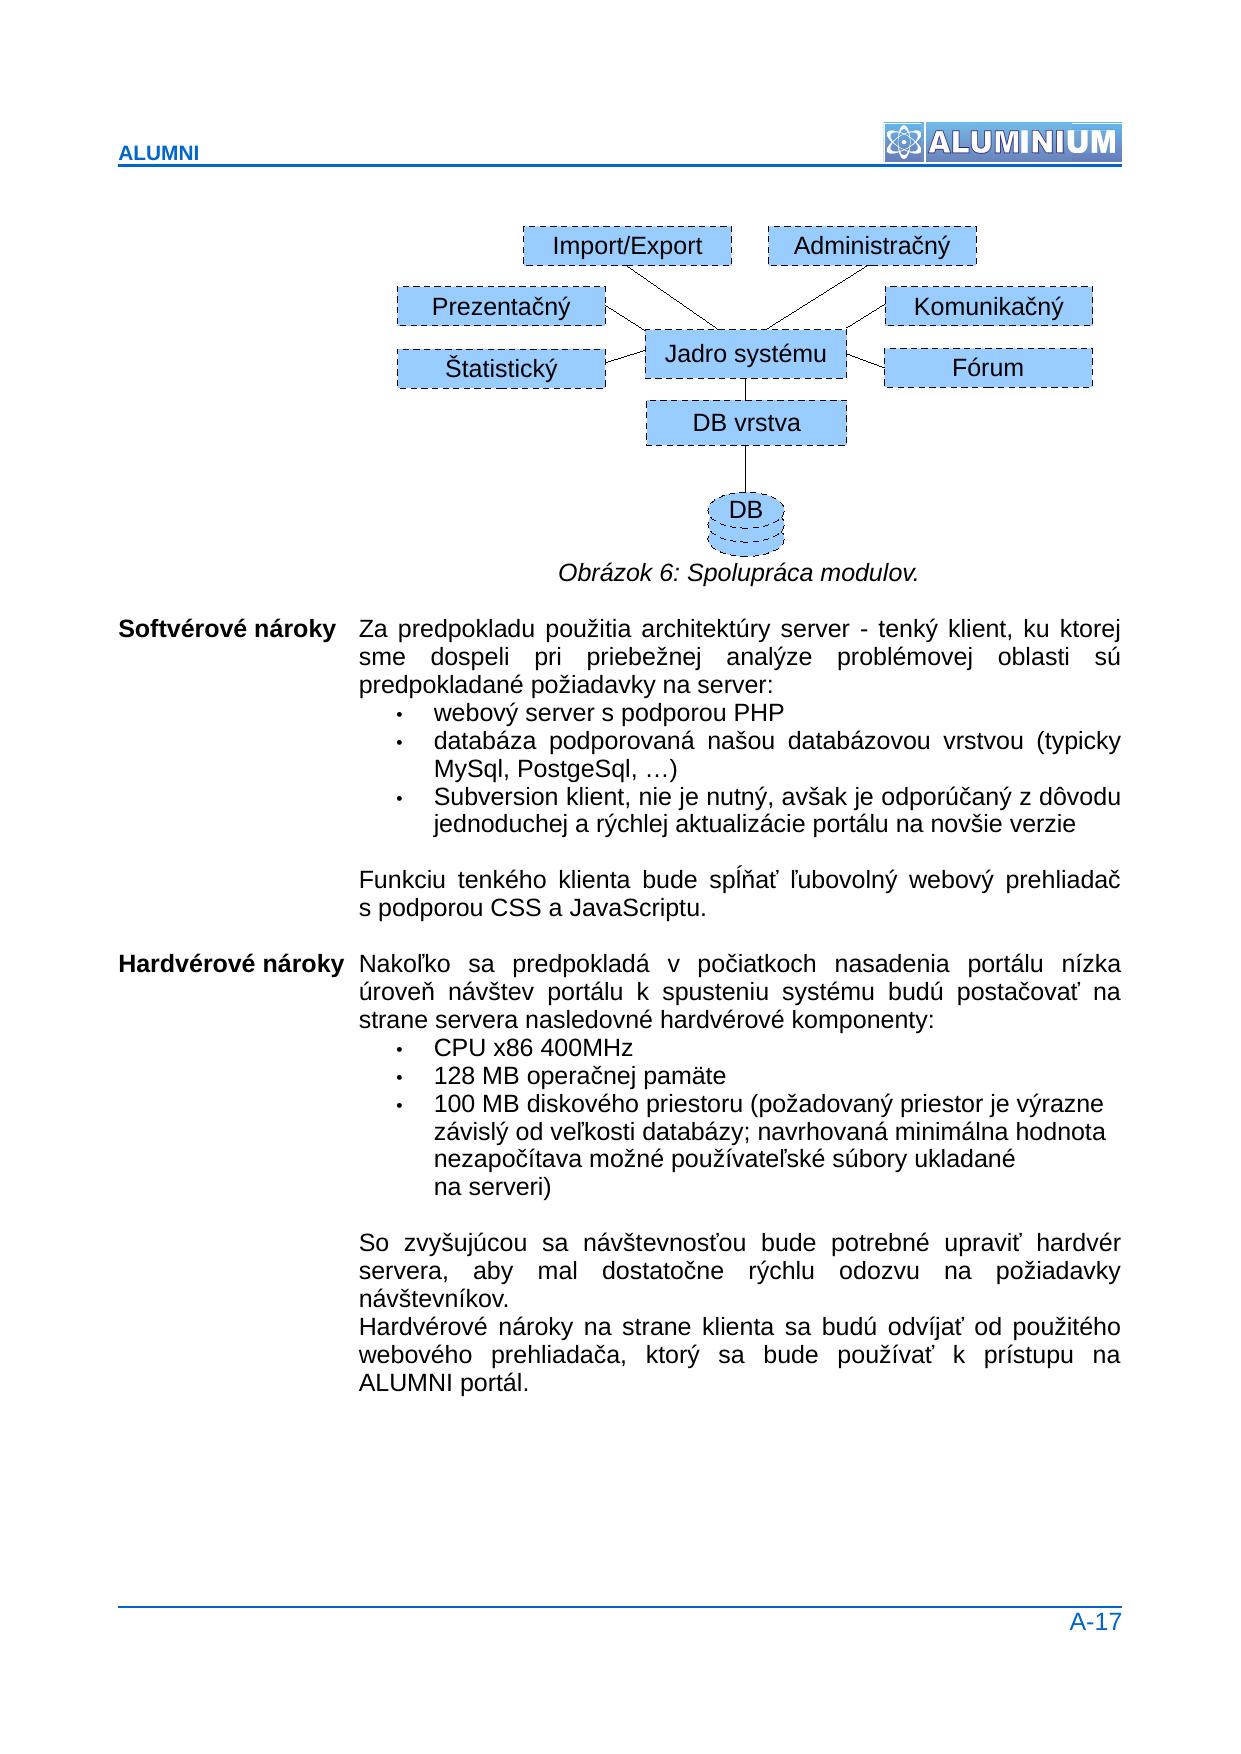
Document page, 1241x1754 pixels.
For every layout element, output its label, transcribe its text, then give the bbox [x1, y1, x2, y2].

list webový server s podporou PHP [396, 699, 1122, 727]
list Subversion klient, nie je nutný, avšak je odporúčaný z dôvodu jednoduchej a rýchlej aktualizácie portálu na novšie verzie [396, 782, 1122, 838]
text Funkciu tenkého klienta bude spĺňať ľubovolný webový prehliadač s podporou CSS a JavaScriptu. [358, 866, 1122, 922]
text So zvyšujúcou sa návštevnosťou bude potrebné upraviť hardvér servera, aby mal dostatočne rýchlu odozvu na požiadavky návštevníkov. [358, 1229, 1122, 1313]
text Obrázok 6: Spolupráca modulov. [358, 559, 1122, 587]
text Za predpokladu použitia architektúry server - tenký klient, ku ktorej sme dospeli pri priebežnej analýze problémovej oblasti sú predpokladané požiadavky na server: [358, 615, 1122, 699]
list 128 MB operačnej pamäte [396, 1062, 1122, 1089]
list databáza podporovaná našou databázovou vrstvou (typicky MySql, PostgeSql, …) [396, 727, 1122, 782]
text Hardvérové nároky na strane klienta sa budú odvíjať od použitého webového prehliadača, ktorý sa bude používať k prístupu na ALUMNI portál. [358, 1313, 1122, 1397]
text Nakoľko sa predpokladá v počiatkoch nasadenia portálu nízka úroveň návštev portálu k spusteniu systému budú postačovať na strane servera nasledovné hardvérové komponenty: [358, 950, 1122, 1034]
list CPU x86 400MHz [396, 1034, 1122, 1062]
list 100 MB diskového priestoru (požadovaný priestor je výrazne závislý od veľkosti databázy; navrhovaná minimálna hodnota nezapočítava možné používateľské súbory ukladané na serveri) [396, 1089, 1122, 1201]
subtitle Softvérové nároky [118, 615, 358, 643]
subtitle Hardvérové nároky [118, 950, 358, 978]
